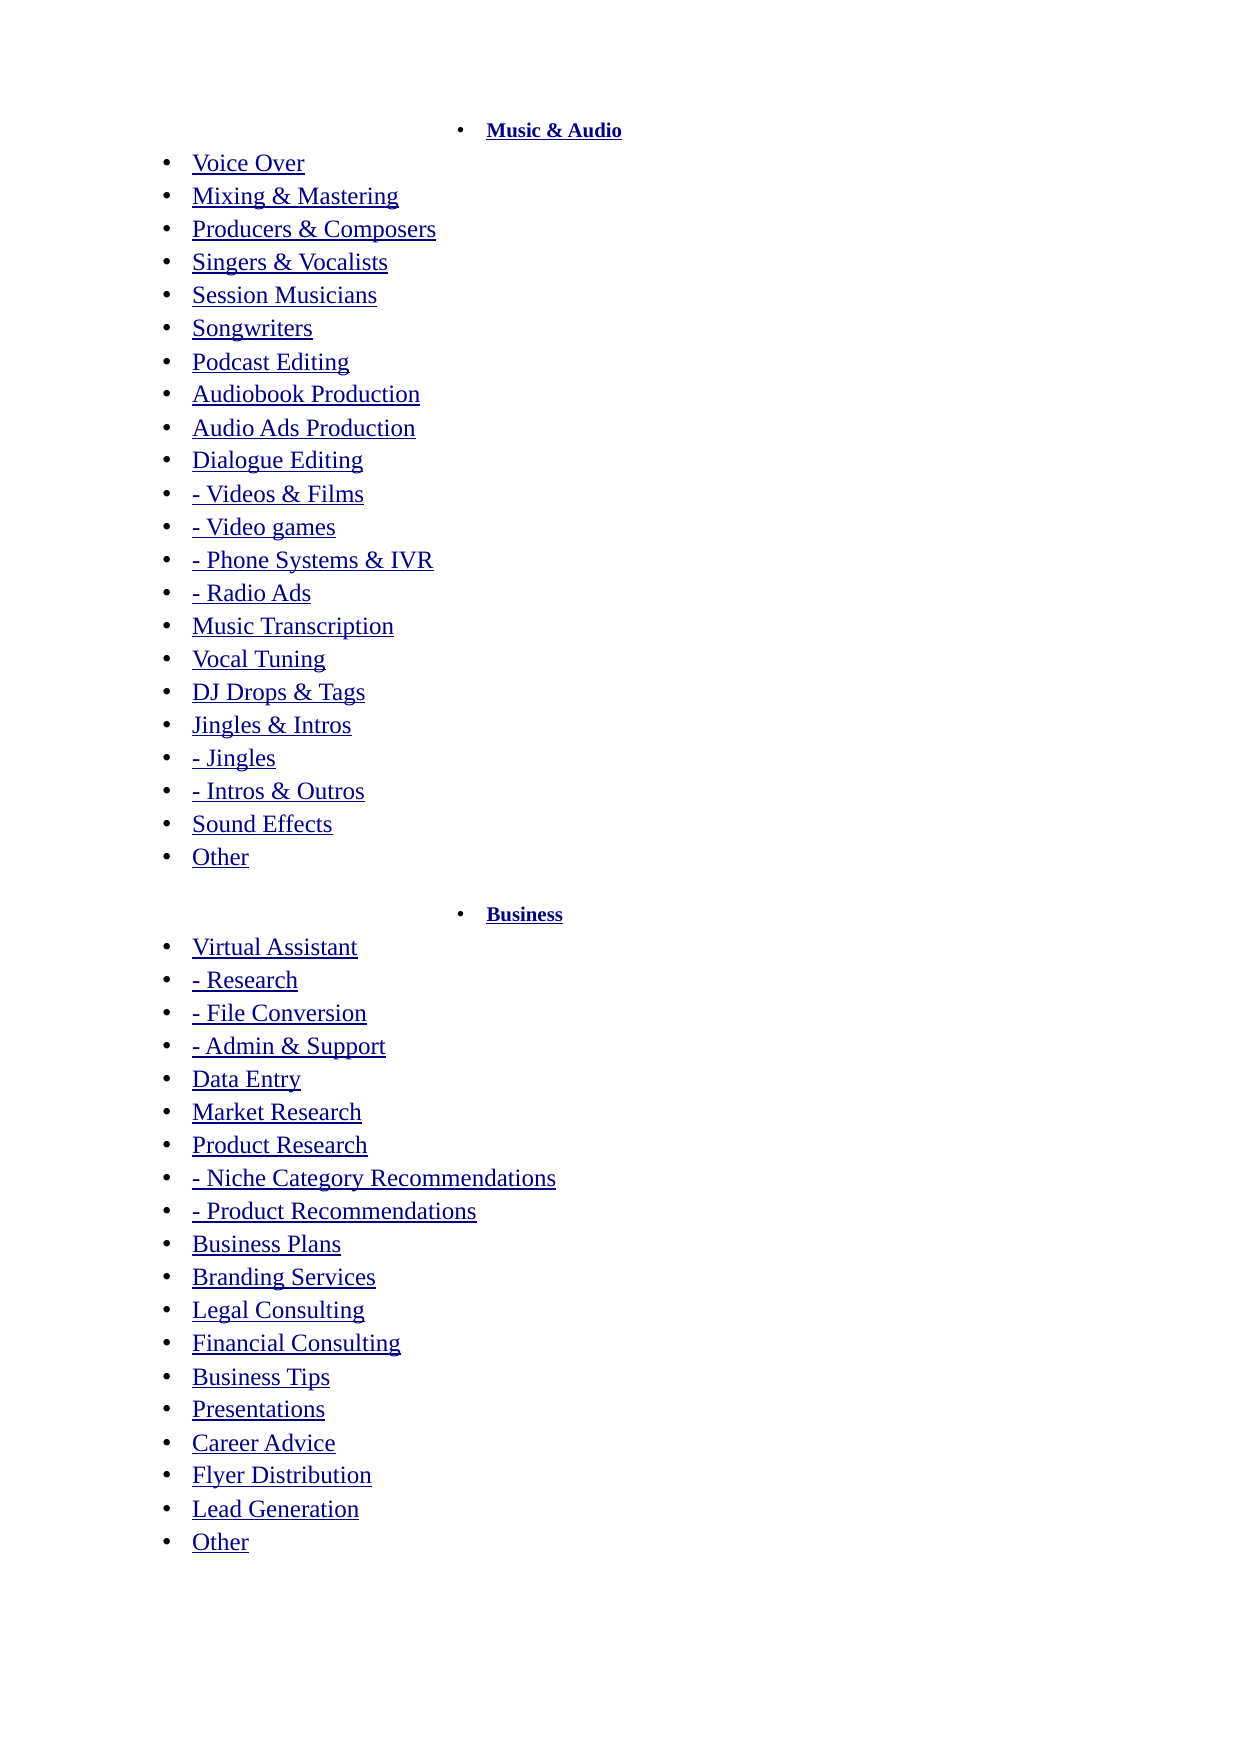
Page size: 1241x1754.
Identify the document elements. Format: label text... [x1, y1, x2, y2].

list Songwriters [162, 313, 1122, 342]
list Producers & Composers [162, 214, 1122, 243]
list Other [162, 1527, 1122, 1555]
list - Radio Ads [162, 578, 1122, 606]
list Presentations [162, 1394, 1122, 1423]
subtitle Business [457, 902, 1122, 926]
list Jingles & Intros [162, 710, 1122, 738]
list Legal Consulting [162, 1296, 1122, 1324]
list Voice Over [162, 148, 1122, 177]
list Virtual Assistant [162, 932, 1122, 961]
list Session Musicians [162, 281, 1122, 309]
list Business Tips [162, 1362, 1122, 1390]
list - Phone Systems & IVR [162, 545, 1122, 573]
list Audiobook Production [162, 379, 1122, 408]
list Branding Services [162, 1262, 1122, 1291]
list Data Entry [162, 1064, 1122, 1093]
subtitle Music & Audio [457, 118, 1122, 142]
list Vocal Tuning [162, 644, 1122, 672]
list - Intros & Outros [162, 776, 1122, 804]
list - Research [162, 965, 1122, 994]
list Product Research [162, 1130, 1122, 1159]
list Sound Effects [162, 809, 1122, 838]
list - Admin & Support [162, 1031, 1122, 1060]
list Flyer Distribution [162, 1461, 1122, 1489]
list - Jingles [162, 743, 1122, 772]
list Business Plans [162, 1229, 1122, 1258]
list - Videos & Films [162, 479, 1122, 507]
list - Niche Category Recommendations [162, 1163, 1122, 1192]
list Dialogue Editing [162, 446, 1122, 474]
list Career Advice [162, 1428, 1122, 1456]
list Singers & Vocalists [162, 247, 1122, 276]
list Other [162, 842, 1122, 871]
list Market Research [162, 1097, 1122, 1126]
list Podcast Editing [162, 347, 1122, 375]
list Audio Ads Production [162, 413, 1122, 441]
list Mixing & Mastering [162, 181, 1122, 210]
list Music Transcription [162, 611, 1122, 639]
list Financial Consulting [162, 1328, 1122, 1357]
list - Product Recommendations [162, 1196, 1122, 1225]
list DJ Drops & Tags [162, 677, 1122, 706]
list - Video games [162, 512, 1122, 540]
list Lead Generation [162, 1494, 1122, 1522]
list - File Conversion [162, 998, 1122, 1027]
